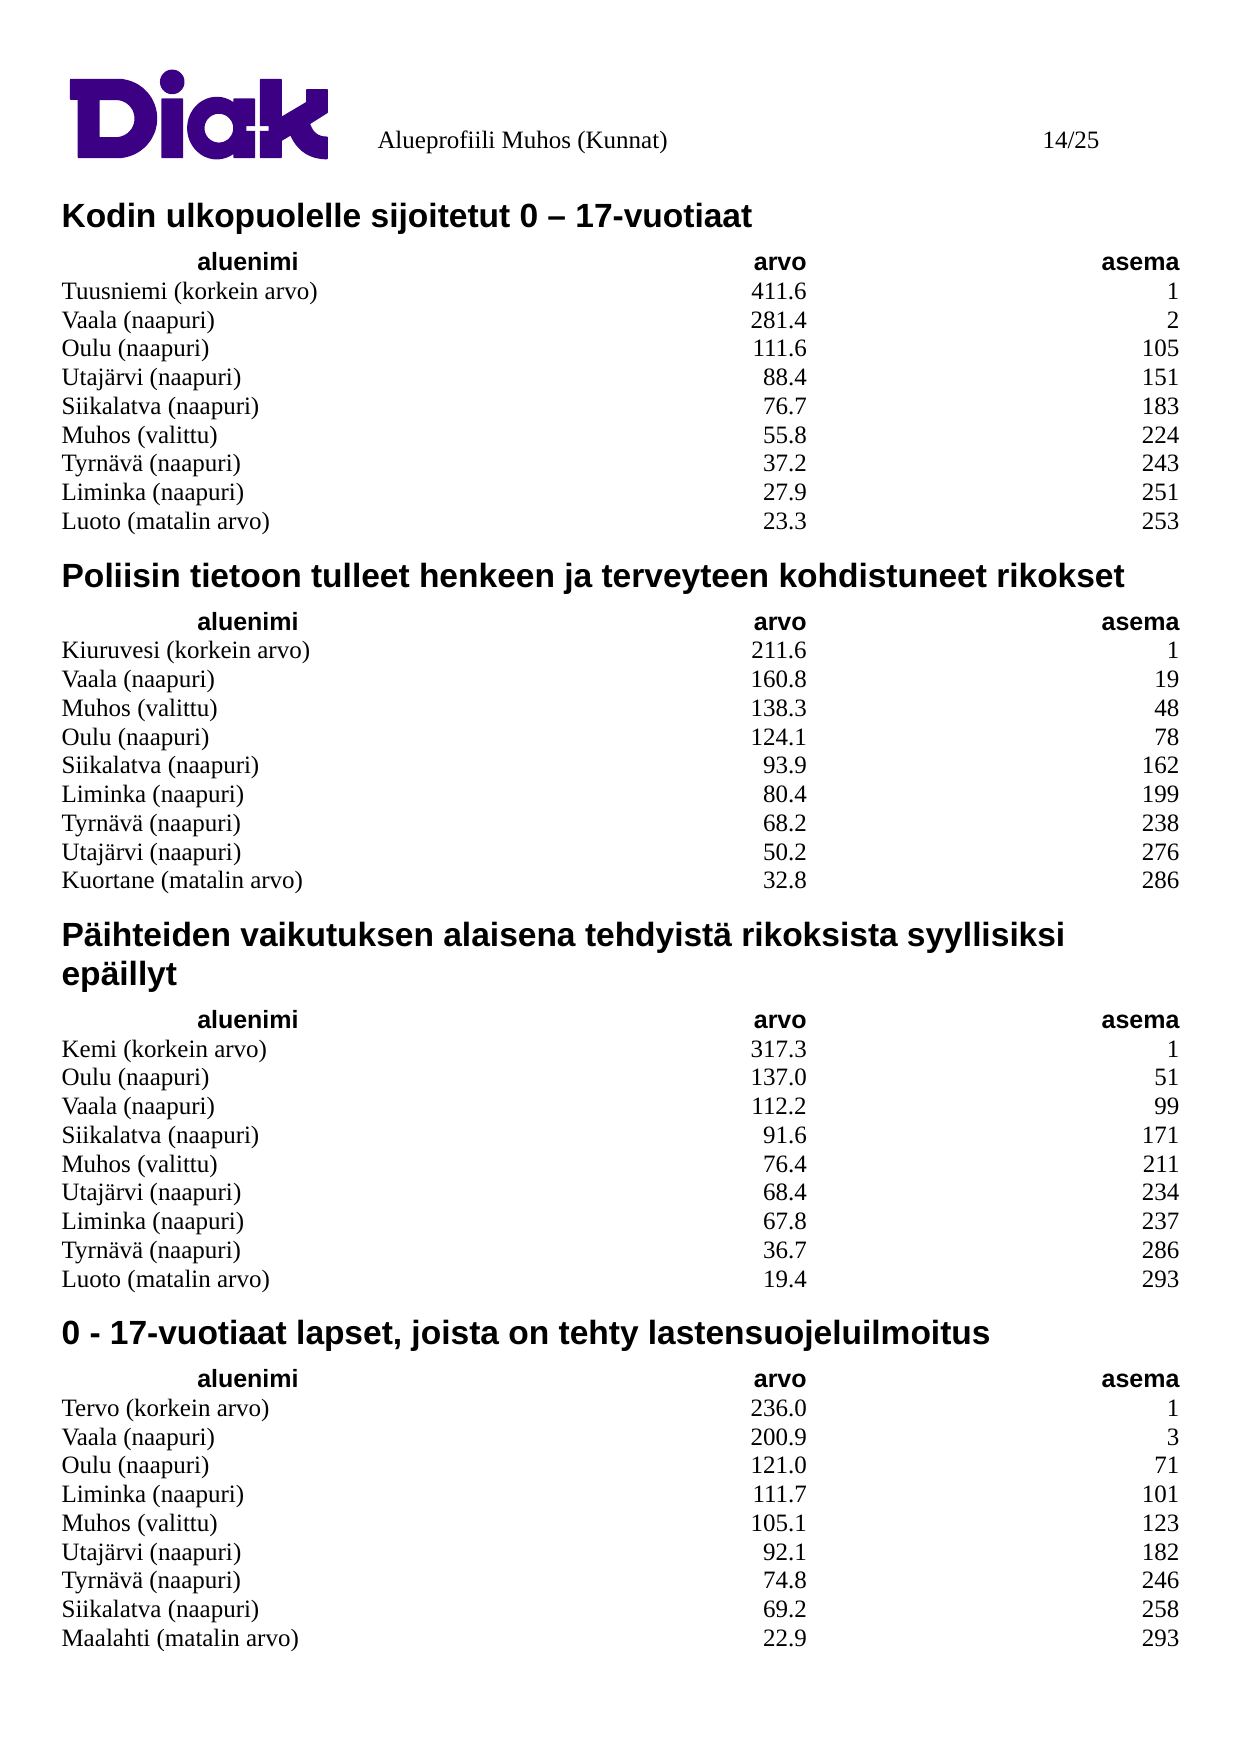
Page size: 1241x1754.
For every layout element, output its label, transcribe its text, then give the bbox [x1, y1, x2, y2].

table_cell Tervo (korkein arvo) [61, 1393, 434, 1422]
table_cell 93.9 [434, 751, 806, 779]
table_cell 112.2 [434, 1091, 806, 1120]
table_cell Utajärvi (naapuri) [61, 1178, 434, 1206]
table_cell 211.6 [434, 636, 806, 664]
table_cell 183 [806, 391, 1179, 420]
table_cell 243 [806, 449, 1179, 477]
table_header asema [806, 247, 1179, 276]
table_cell 37.2 [434, 449, 806, 477]
table_cell 23.3 [434, 506, 806, 535]
table_cell Vaala (naapuri) [61, 305, 434, 333]
table_cell 78 [806, 722, 1179, 751]
table_cell Luoto (matalin arvo) [61, 506, 434, 535]
table_cell 48 [806, 693, 1179, 722]
table_cell 236.0 [434, 1393, 806, 1422]
table_cell Utajärvi (naapuri) [61, 1537, 434, 1566]
table_cell 69.2 [434, 1594, 806, 1623]
table_cell Oulu (naapuri) [61, 1451, 434, 1479]
table_cell Siikalatva (naapuri) [61, 1594, 434, 1623]
table_cell Muhos (valittu) [61, 693, 434, 722]
table_cell 162 [806, 751, 1179, 779]
table_cell 286 [806, 1235, 1179, 1264]
table_cell 1 [806, 636, 1179, 664]
table_cell 101 [806, 1479, 1179, 1508]
table_cell Utajärvi (naapuri) [61, 837, 434, 866]
table_cell Oulu (naapuri) [61, 1063, 434, 1091]
table_cell 293 [806, 1623, 1179, 1652]
table_cell 123 [806, 1508, 1179, 1537]
table_cell 19.4 [434, 1264, 806, 1292]
table_cell 251 [806, 477, 1179, 506]
table_header arvo [434, 1005, 806, 1034]
table_cell Vaala (naapuri) [61, 1091, 434, 1120]
table_cell 246 [806, 1566, 1179, 1594]
table_cell 160.8 [434, 664, 806, 693]
table_cell 171 [806, 1120, 1179, 1149]
table_header aluenimi [61, 1364, 434, 1393]
table_cell 182 [806, 1537, 1179, 1566]
table_cell 50.2 [434, 837, 806, 866]
table_cell 200.9 [434, 1422, 806, 1451]
table_cell 55.8 [434, 420, 806, 448]
table_cell Maalahti (matalin arvo) [61, 1623, 434, 1652]
table_cell 111.7 [434, 1479, 806, 1508]
table_cell 258 [806, 1594, 1179, 1623]
table_cell Vaala (naapuri) [61, 664, 434, 693]
subtitle Poliisin tietoon tulleet henkeen ja terveyteen kohdistuneet rikokset [61, 556, 1179, 594]
table_cell Muhos (valittu) [61, 1508, 434, 1537]
table_header arvo [434, 607, 806, 636]
table_cell 76.4 [434, 1149, 806, 1177]
table_header asema [806, 607, 1179, 636]
table_cell 27.9 [434, 477, 806, 506]
table_header aluenimi [61, 247, 434, 276]
table_cell 1 [806, 1034, 1179, 1062]
table_cell 105.1 [434, 1508, 806, 1537]
table_cell 293 [806, 1264, 1179, 1292]
table_cell 67.8 [434, 1206, 806, 1235]
table_cell Liminka (naapuri) [61, 1206, 434, 1235]
table_cell 199 [806, 779, 1179, 808]
table_cell Siikalatva (naapuri) [61, 391, 434, 420]
table_header aluenimi [61, 607, 434, 636]
table_cell 3 [806, 1422, 1179, 1451]
table_cell Tyrnävä (naapuri) [61, 1566, 434, 1594]
table_cell Siikalatva (naapuri) [61, 1120, 434, 1149]
table_cell Muhos (valittu) [61, 420, 434, 448]
table_cell 105 [806, 334, 1179, 362]
table_cell 151 [806, 362, 1179, 391]
table_cell 1 [806, 276, 1179, 305]
table_cell Siikalatva (naapuri) [61, 751, 434, 779]
table_cell Kemi (korkein arvo) [61, 1034, 434, 1062]
table_cell 92.1 [434, 1537, 806, 1566]
subtitle Päihteiden vaikutuksen alaisena tehdyistä rikoksista syyllisiksi epäillyt [61, 915, 1179, 992]
table_cell 111.6 [434, 334, 806, 362]
table_cell 88.4 [434, 362, 806, 391]
subtitle 0 - 17-vuotiaat lapset, joista on tehty lastensuojeluilmoitus [61, 1313, 1179, 1352]
table_cell 68.2 [434, 808, 806, 837]
table_cell Oulu (naapuri) [61, 334, 434, 362]
table_cell 91.6 [434, 1120, 806, 1149]
table_cell 80.4 [434, 779, 806, 808]
table_cell 32.8 [434, 866, 806, 894]
table_cell Tuusniemi (korkein arvo) [61, 276, 434, 305]
table_cell Liminka (naapuri) [61, 779, 434, 808]
table_cell 253 [806, 506, 1179, 535]
table_cell 124.1 [434, 722, 806, 751]
table_cell Liminka (naapuri) [61, 477, 434, 506]
table_cell Tyrnävä (naapuri) [61, 449, 434, 477]
table_cell 99 [806, 1091, 1179, 1120]
table_cell Muhos (valittu) [61, 1149, 434, 1177]
table_cell 68.4 [434, 1178, 806, 1206]
table_cell 286 [806, 866, 1179, 894]
table_header asema [806, 1364, 1179, 1393]
table_cell 138.3 [434, 693, 806, 722]
table_header arvo [434, 247, 806, 276]
table_header arvo [434, 1364, 806, 1393]
table_cell 2 [806, 305, 1179, 333]
table_cell Utajärvi (naapuri) [61, 362, 434, 391]
table_cell 1 [806, 1393, 1179, 1422]
table_cell 36.7 [434, 1235, 806, 1264]
table_cell 71 [806, 1451, 1179, 1479]
table_cell 238 [806, 808, 1179, 837]
table_cell Tyrnävä (naapuri) [61, 808, 434, 837]
table_cell 74.8 [434, 1566, 806, 1594]
table_cell Kiuruvesi (korkein arvo) [61, 636, 434, 664]
table_cell 281.4 [434, 305, 806, 333]
table_cell 276 [806, 837, 1179, 866]
table_cell Liminka (naapuri) [61, 1479, 434, 1508]
table_header aluenimi [61, 1005, 434, 1034]
table_cell 121.0 [434, 1451, 806, 1479]
table_cell 234 [806, 1178, 1179, 1206]
table_cell Tyrnävä (naapuri) [61, 1235, 434, 1264]
table_cell 51 [806, 1063, 1179, 1091]
subtitle Kodin ulkopuolelle sijoitetut 0 – 17-vuotiaat [61, 196, 1179, 235]
table_cell Kuortane (matalin arvo) [61, 866, 434, 894]
table_cell 22.9 [434, 1623, 806, 1652]
table_cell 224 [806, 420, 1179, 448]
table_cell 411.6 [434, 276, 806, 305]
table_cell 317.3 [434, 1034, 806, 1062]
table_cell Vaala (naapuri) [61, 1422, 434, 1451]
table_cell 76.7 [434, 391, 806, 420]
table_cell Luoto (matalin arvo) [61, 1264, 434, 1292]
table_cell 19 [806, 664, 1179, 693]
table_cell Oulu (naapuri) [61, 722, 434, 751]
table_cell 237 [806, 1206, 1179, 1235]
table_cell 137.0 [434, 1063, 806, 1091]
table_cell 211 [806, 1149, 1179, 1177]
table_header asema [806, 1005, 1179, 1034]
